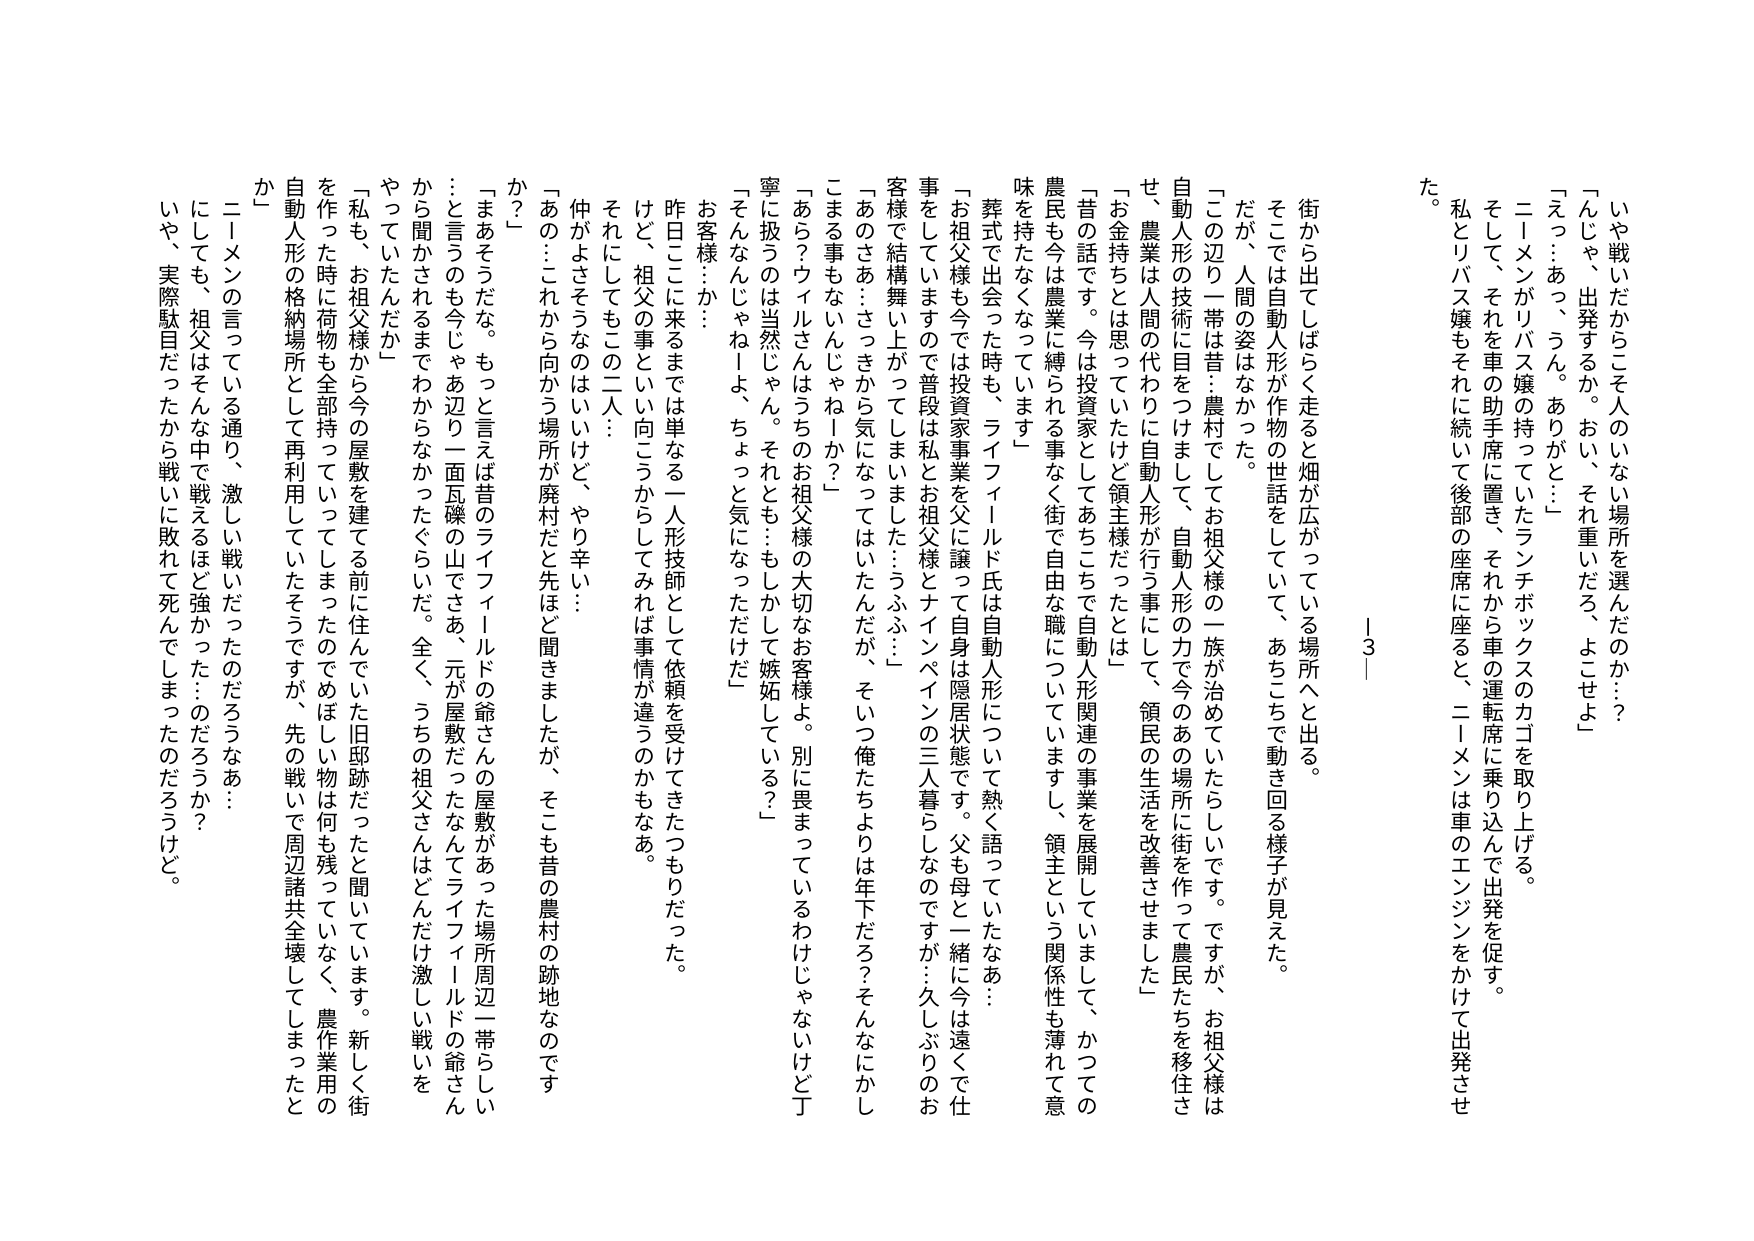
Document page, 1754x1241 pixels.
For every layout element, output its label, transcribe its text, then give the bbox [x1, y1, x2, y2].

text いや、実際駄目だったから戦いに敗れて死んでしまったのだろうけど。 [153, 176, 185, 1122]
text それにしてもこの二人… [597, 176, 628, 1122]
text 「まあそうだな。もっと言えば昔のライフィールドの爺さんの屋敷があった場所周辺一帯らしい…と言うのも今じゃあ辺り一面瓦礫の山でさあ、元が屋敷だったなんてライフィールドの爺さんから聞かされるまでわからなかったぐらいだ。全く、うちの祖父さんはどんだけ激しい戦いをやっていたんだか」 [375, 176, 502, 1122]
text 仲がよさそうなのはいいけど、やり辛い… [565, 176, 597, 1122]
text 昨日ここに来るまでは単なる一人形技師として依頼を受けてきたつもりだった。 [660, 176, 692, 1122]
text 「昔の話です。今は投資家としてあちこちで自動人形関連の事業を展開していまして、かつての農民も今は農業に縛られる事なく街で自由な職についていますし、領主という関係性も薄れて意味を持たなくなっています」 [1008, 176, 1103, 1122]
text だが、人間の姿はなかった。 [1230, 176, 1262, 1122]
text 「お金持ちとは思っていたけど領主様だったとは」 [1103, 176, 1135, 1122]
text 「そんなんじゃねーよ、ちょっと気になっただけだ」 [723, 176, 755, 1122]
text そして、それを車の助手席に置き、それから車の運転席に乗り込んで出発を促す。 [1477, 176, 1509, 1122]
text 「あの…これから向かう場所が廃村だと先ほど聞きましたが、そこも昔の農村の跡地なのですか？」 [502, 176, 565, 1122]
text 「えっ…あっ、うん。ありがと…」 [1541, 176, 1572, 1122]
text そこでは自動人形が作物の世話をしていて、あちこちで動き回る様子が見えた。 [1262, 176, 1293, 1122]
text けど、祖父の事といい向こうからしてみれば事情が違うのかもなあ。 [628, 176, 660, 1122]
text 「この辺り一帯は昔…農村でしてお祖父様の一族が治めていたらしいです。ですが、お祖父様は自動人形の技術に目をつけまして、自動人形の力で今のあの場所に街を作って農民たちを移住させ、農業は人間の代わりに自動人形が行う事にして、領民の生活を改善させました」 [1135, 176, 1230, 1122]
text ニーメンの言っている通り、激しい戦いだったのだろうなあ… [217, 176, 248, 1122]
text いや戦いだからこそ人のいない場所を選んだのか…？ [1604, 176, 1636, 1122]
text 「お祖父様も今では投資家事業を父に譲って自身は隠居状態です。父も母と一緒に今は遠くで仕事をしていますので普段は私とお祖父様とナインペインの三人暮らしなのですが…久しぶりのお客様で結構舞い上がってしまいました…うふふ…」 [882, 176, 977, 1122]
text にしても、祖父はそんな中で戦えるほど強かった…のだろうか？ [185, 176, 217, 1122]
text 「んじゃ、出発するか。おい、それ重いだろ、よこせよ」 [1572, 176, 1604, 1122]
text 「私も、お祖父様から今の屋敷を建てる前に住んでいた旧邸跡だったと聞いています。新しく街を作った時に荷物も全部持っていってしまったのでめぼしい物は何も残っていなく、農作業用の自動人形の格納場所として再利用していたそうですが、先の戦いで周辺諸共全壊してしまったとか」 [248, 176, 375, 1122]
text 街から出てしばらく走ると畑が広がっている場所へと出る。 [1293, 176, 1325, 1122]
text 「あら？ウィルさんはうちのお祖父様の大切なお客様よ。別に畏まっているわけじゃないけど丁寧に扱うのは当然じゃん。それとも…もしかして嫉妬している？」 [755, 176, 818, 1122]
text ニーメンがリバス嬢の持っていたランチボックスのカゴを取り上げる。 [1509, 176, 1541, 1122]
text 「あのさあ…さっきから気になってはいたんだが、そいつ俺たちよりは年下だろ？そんなにかしこまる事もないんじゃねーか？」 [818, 176, 882, 1122]
text 葬式で出会った時も、ライフィールド氏は自動人形について熱く語っていたなあ… [977, 176, 1008, 1122]
text お客様…か… [692, 176, 723, 1122]
text ─３─ [1354, 176, 1385, 1122]
text 私とリバス嬢もそれに続いて後部の座席に座ると、ニーメンは車のエンジンをかけて出発させた。 [1414, 176, 1477, 1122]
